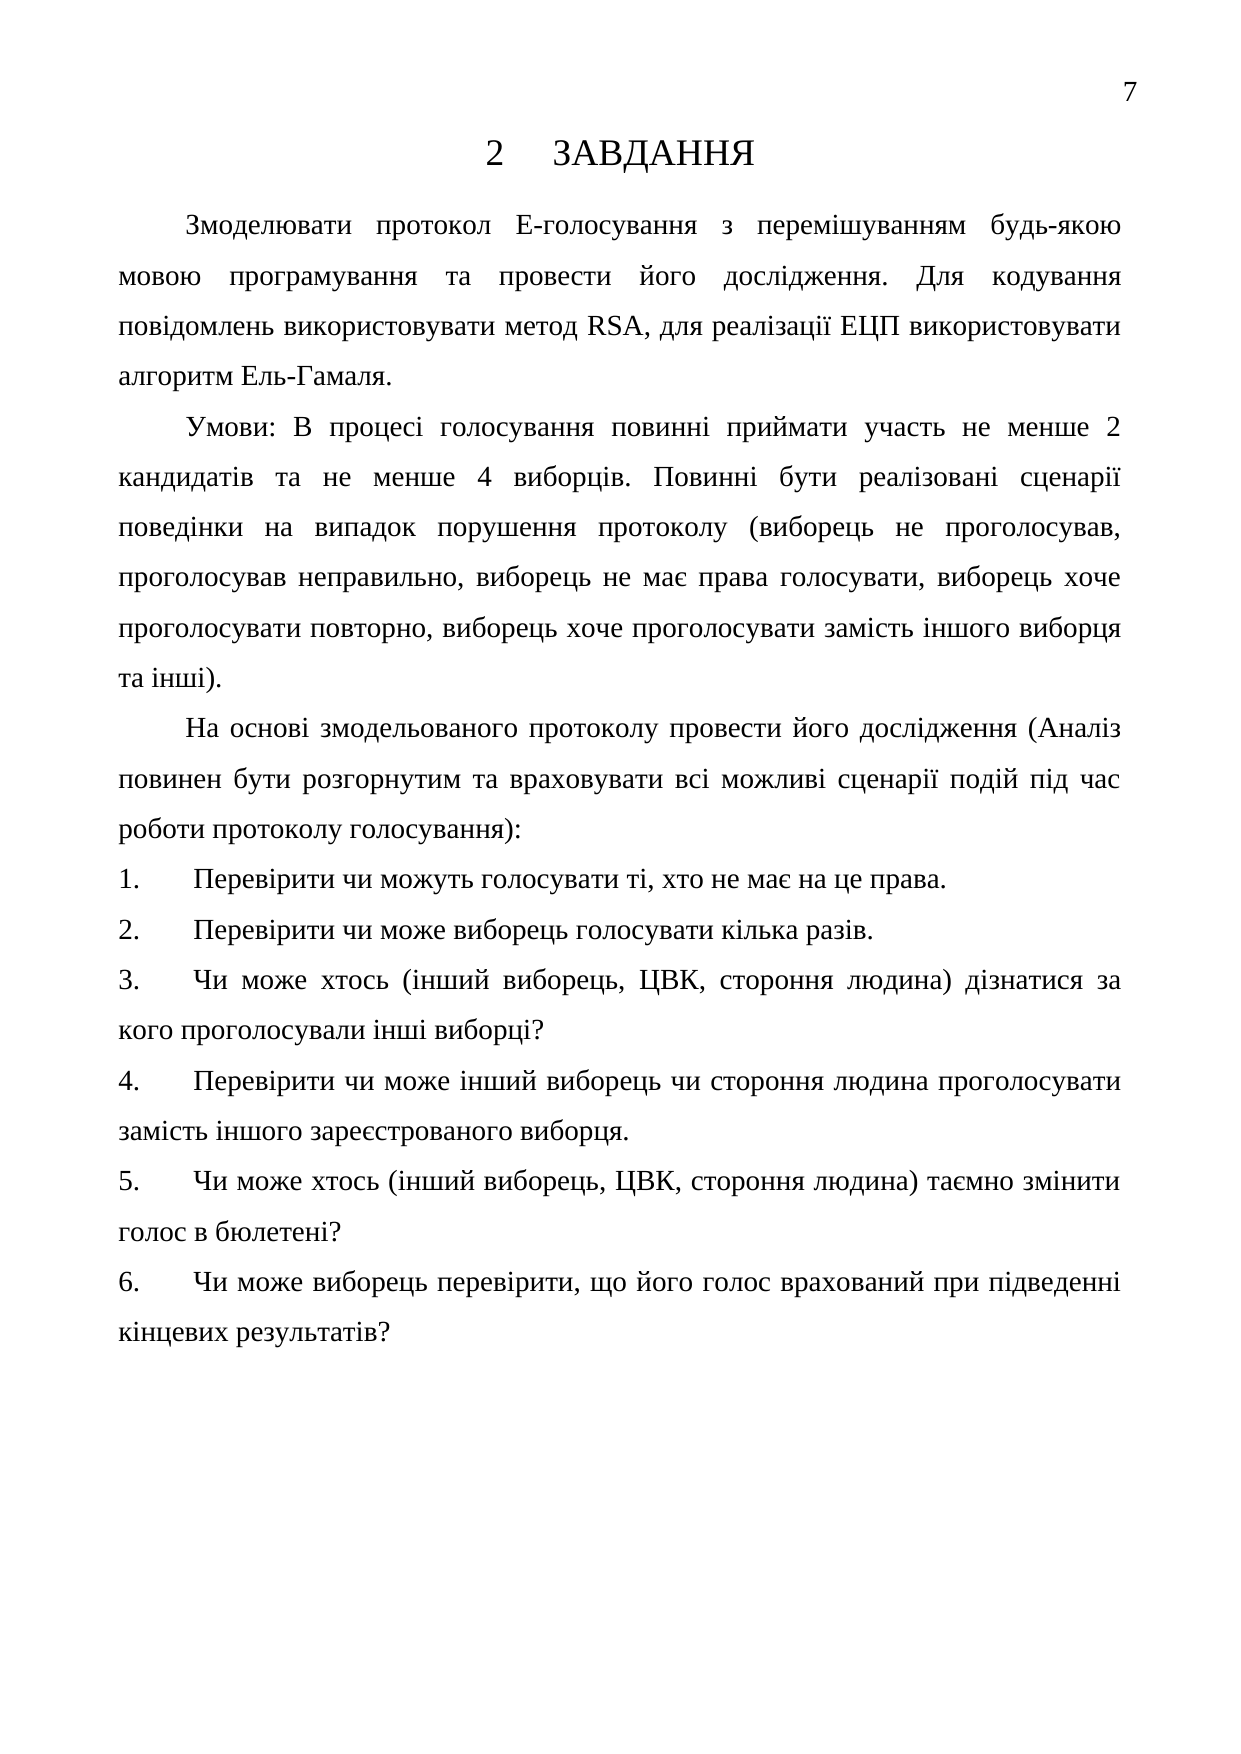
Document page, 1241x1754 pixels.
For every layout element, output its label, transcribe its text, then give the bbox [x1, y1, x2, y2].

text Умови: В процесі голосування повинні приймати участь не менше 2 кандидатів та не менше 4 виборців. Повинні бути реалізовані сценарії поведінки на випадок порушення протоколу (виборець не проголосував, проголосував неправильно, виборець не має права голосувати, виборець хоче проголосувати повторно, виборець хоче проголосувати замість іншого виборця та інші). [118, 409, 1122, 694]
list Чи може виборець перевірити, що його голос врахований при підведенні кінцевих результатів? [118, 1264, 1122, 1348]
list Перевірити чи може інший виборець чи стороння людина проголосувати замість іншого зареєстрованого виборця. [118, 1063, 1122, 1147]
subtitle Завдання [118, 130, 1122, 173]
text На основі змодельованого протоколу провести його дослідження (Аналіз повинен бути розгорнутим та враховувати всі можливі сценарії подій під час роботи протоколу голосування): [118, 711, 1122, 845]
list Перевірити чи може виборець голосувати кілька разів. [118, 912, 1122, 945]
list Чи може хтось (інший виборець, ЦВК, стороння людина) таємно змінити голос в бюлетені? [118, 1163, 1122, 1247]
list Перевірити чи можуть голосувати ті, хто не має на це права. [118, 861, 1122, 895]
text Змоделювати протокол Е-голосування з перемішуванням будь-якою мовою програмування та провести його дослідження. Для кодування повідомлень використовувати метод RSA, для реалізації ЕЦП використовувати алгоритм Ель-Гамаля. [118, 207, 1122, 392]
list Чи може хтось (інший виборець, ЦВК, стороння людина) дізнатися за кого проголосували інші виборці? [118, 962, 1122, 1046]
